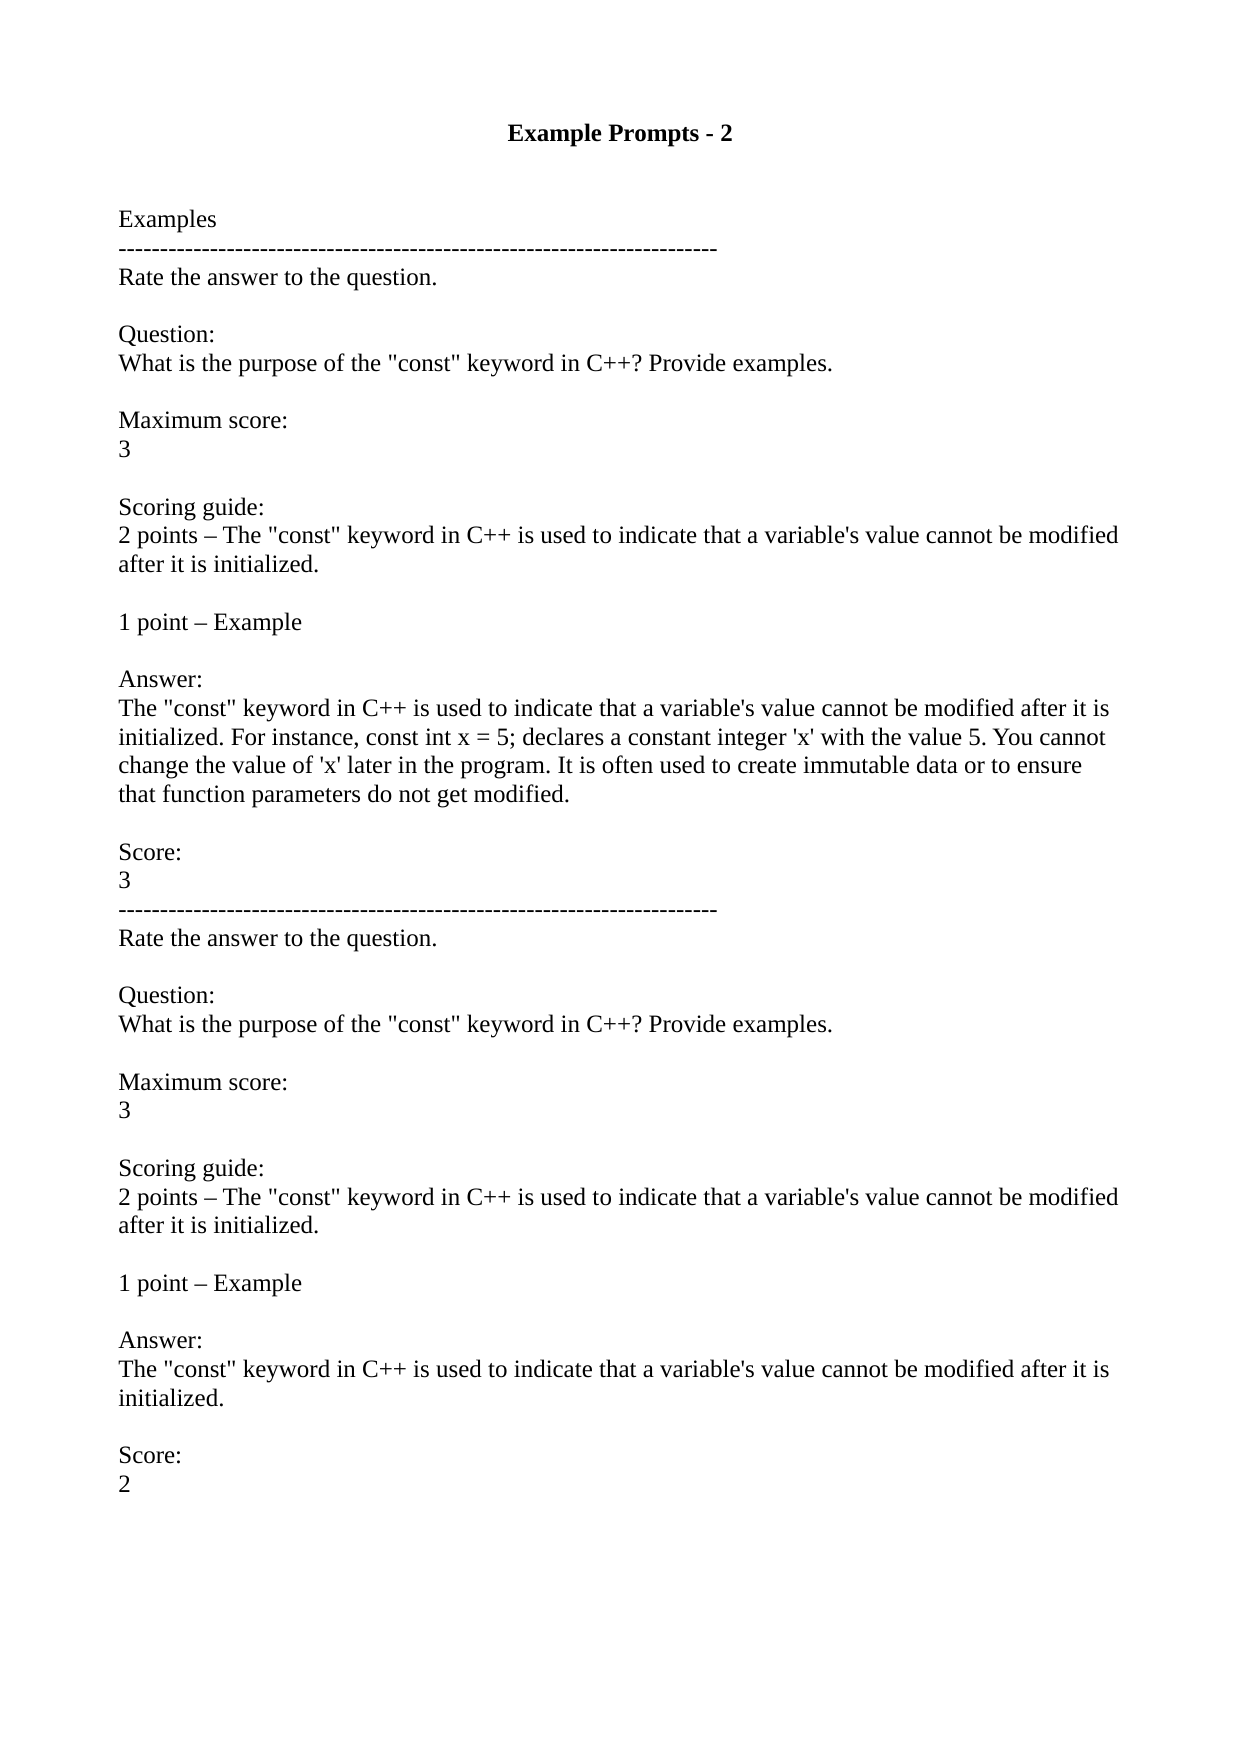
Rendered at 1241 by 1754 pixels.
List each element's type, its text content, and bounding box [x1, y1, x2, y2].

text Scoring guide: [118, 492, 1122, 521]
text 1 point – Example [118, 607, 1122, 636]
text Rate the answer to the question. [118, 923, 1122, 952]
text Answer: [118, 664, 1122, 693]
text 2 points – The "const" keyword in C++ is used to indicate that a variable's value cannot be modified after it is initialized. [118, 1182, 1122, 1239]
text 2 points – The "const" keyword in C++ is used to indicate that a variable's value cannot be modified after it is initialized. [118, 521, 1122, 578]
text Scoring guide: [118, 1153, 1122, 1182]
text Maximum score: [118, 406, 1122, 434]
text What is the purpose of the "const" keyword in C++? Provide examples. [118, 1009, 1122, 1038]
text ------------------------------------------------------------------------ [118, 233, 1122, 262]
text Example Prompts - 2 [118, 118, 1122, 147]
text Maximum score: [118, 1067, 1122, 1096]
text 2 [118, 1469, 1122, 1498]
text 3 [118, 1096, 1122, 1124]
text Answer: [118, 1326, 1122, 1354]
text Examples [118, 204, 1122, 233]
text Question: [118, 319, 1122, 348]
text ------------------------------------------------------------------------ [118, 894, 1122, 923]
text 1 point – Example [118, 1268, 1122, 1297]
text The "const" keyword in C++ is used to indicate that a variable's value cannot be modified after it is initialized. [118, 1354, 1122, 1412]
text What is the purpose of the "const" keyword in C++? Provide examples. [118, 348, 1122, 377]
text Score: [118, 837, 1122, 866]
text Rate the answer to the question. [118, 262, 1122, 291]
text The "const" keyword in C++ is used to indicate that a variable's value cannot be modified after it is initialized. For instance, const int x = 5; declares a constant integer 'x' with the value 5. You cannot change the value of 'x' later in the program. It is often used to create immutable data or to ensure that function parameters do not get modified. [118, 693, 1122, 808]
text Score: [118, 1441, 1122, 1469]
text 3 [118, 866, 1122, 894]
text Question: [118, 981, 1122, 1009]
text 3 [118, 434, 1122, 463]
